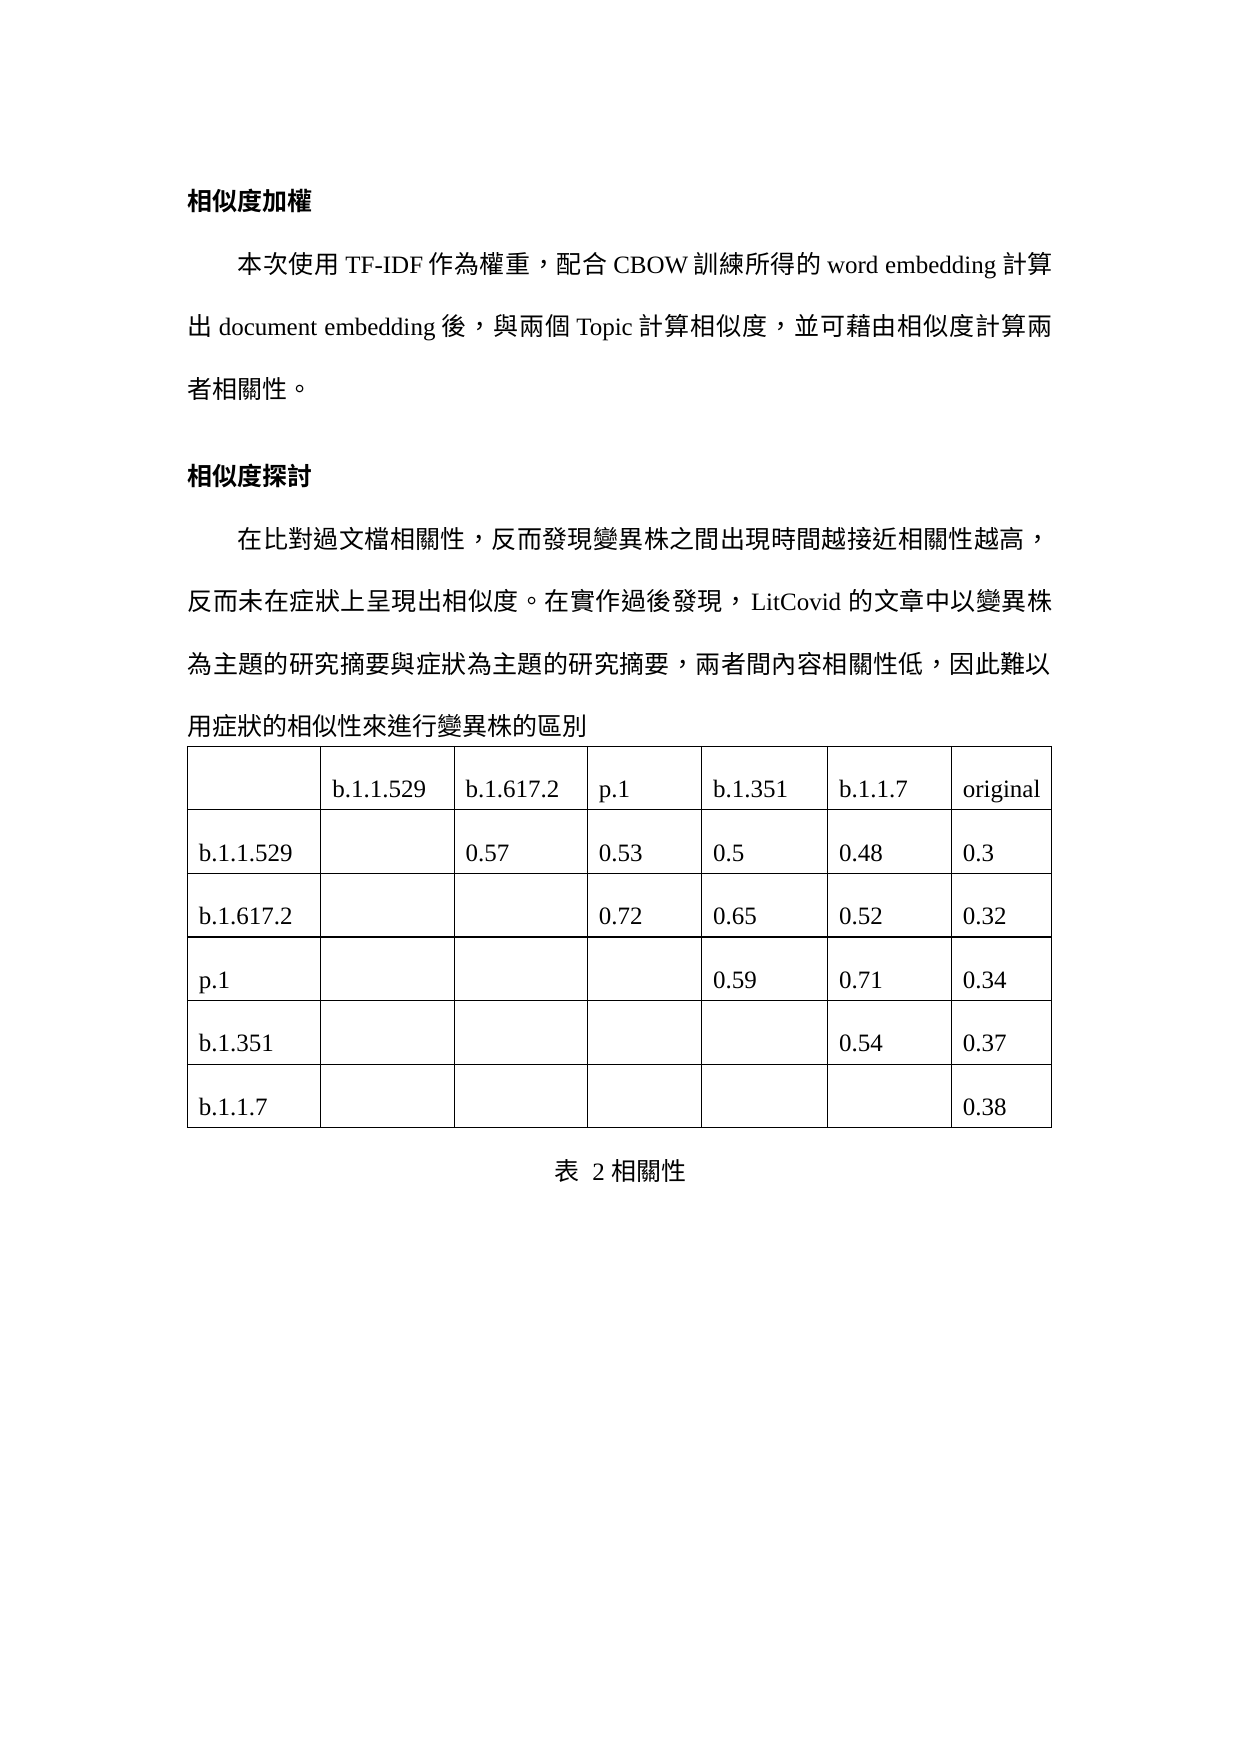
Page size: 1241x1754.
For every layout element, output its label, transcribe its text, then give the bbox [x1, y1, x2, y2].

table_cell 0.38 [952, 1065, 1051, 1127]
table_cell 0.52 [828, 874, 951, 936]
table_cell 0.37 [952, 1001, 1051, 1063]
table_cell 0.3 [952, 810, 1051, 873]
table_cell b.1.1.529 [188, 810, 320, 873]
table_cell [455, 938, 587, 1000]
table_cell [588, 938, 701, 1000]
table_cell 0.32 [952, 874, 1051, 936]
table_cell 0.65 [702, 874, 827, 936]
table_cell 0.71 [828, 938, 951, 1000]
table_cell [321, 874, 454, 936]
table_cell [321, 938, 454, 1000]
table_cell 0.59 [702, 938, 827, 1000]
table_header p.1 [588, 747, 701, 809]
table_cell 0.34 [952, 938, 1051, 1000]
table_header b.1.1.7 [828, 747, 951, 809]
table_cell 0.53 [588, 810, 701, 873]
table_cell 0.57 [455, 810, 587, 873]
table_cell [588, 1065, 701, 1127]
table_cell [321, 1065, 454, 1127]
table_cell [588, 1001, 701, 1063]
text 在比對過文檔相關性，反而發現變異株之間出現時間越接近相關性越高，反而未在症狀上呈現出相似度。在實作過後發現，LitCovid 的文章中以變異株為主題的研究摘要與症狀為主題的研究摘要，兩者間內容相關性低，因此難以用症狀的相似性來進行變異株的區別 [187, 496, 1053, 746]
table_cell 0.5 [702, 810, 827, 873]
table_cell [321, 1001, 454, 1063]
table_header b.1.1.529 [321, 747, 454, 809]
table_header b.1.617.2 [455, 747, 587, 809]
table_cell b.1.617.2 [188, 874, 320, 936]
table_cell 0.72 [588, 874, 701, 936]
table_cell p.1 [188, 938, 320, 1000]
table_cell [702, 1065, 827, 1127]
table_cell 0.54 [828, 1001, 951, 1063]
table_cell b.1.1.7 [188, 1065, 320, 1127]
table_header original [952, 747, 1051, 809]
table_cell [455, 1065, 587, 1127]
text 本次使用TF-IDF作為權重，配合CBOW訓練所得的word embedding計算出document embedding後，與兩個Topic計算相似度，並可藉由相似度計算兩者相關性。 [187, 221, 1053, 408]
table_cell [828, 1065, 951, 1127]
text 表 2 相關性 [187, 1128, 1053, 1191]
table_cell [321, 810, 454, 873]
text 相似度探討 [187, 433, 1053, 496]
table_header b.1.351 [702, 747, 827, 809]
text 相似度加權 [187, 158, 1053, 221]
table_cell [455, 1001, 587, 1063]
table_header [188, 747, 320, 809]
table_cell [455, 874, 587, 936]
table_cell b.1.351 [188, 1001, 320, 1063]
table_cell [702, 1001, 827, 1063]
table_cell 0.48 [828, 810, 951, 873]
